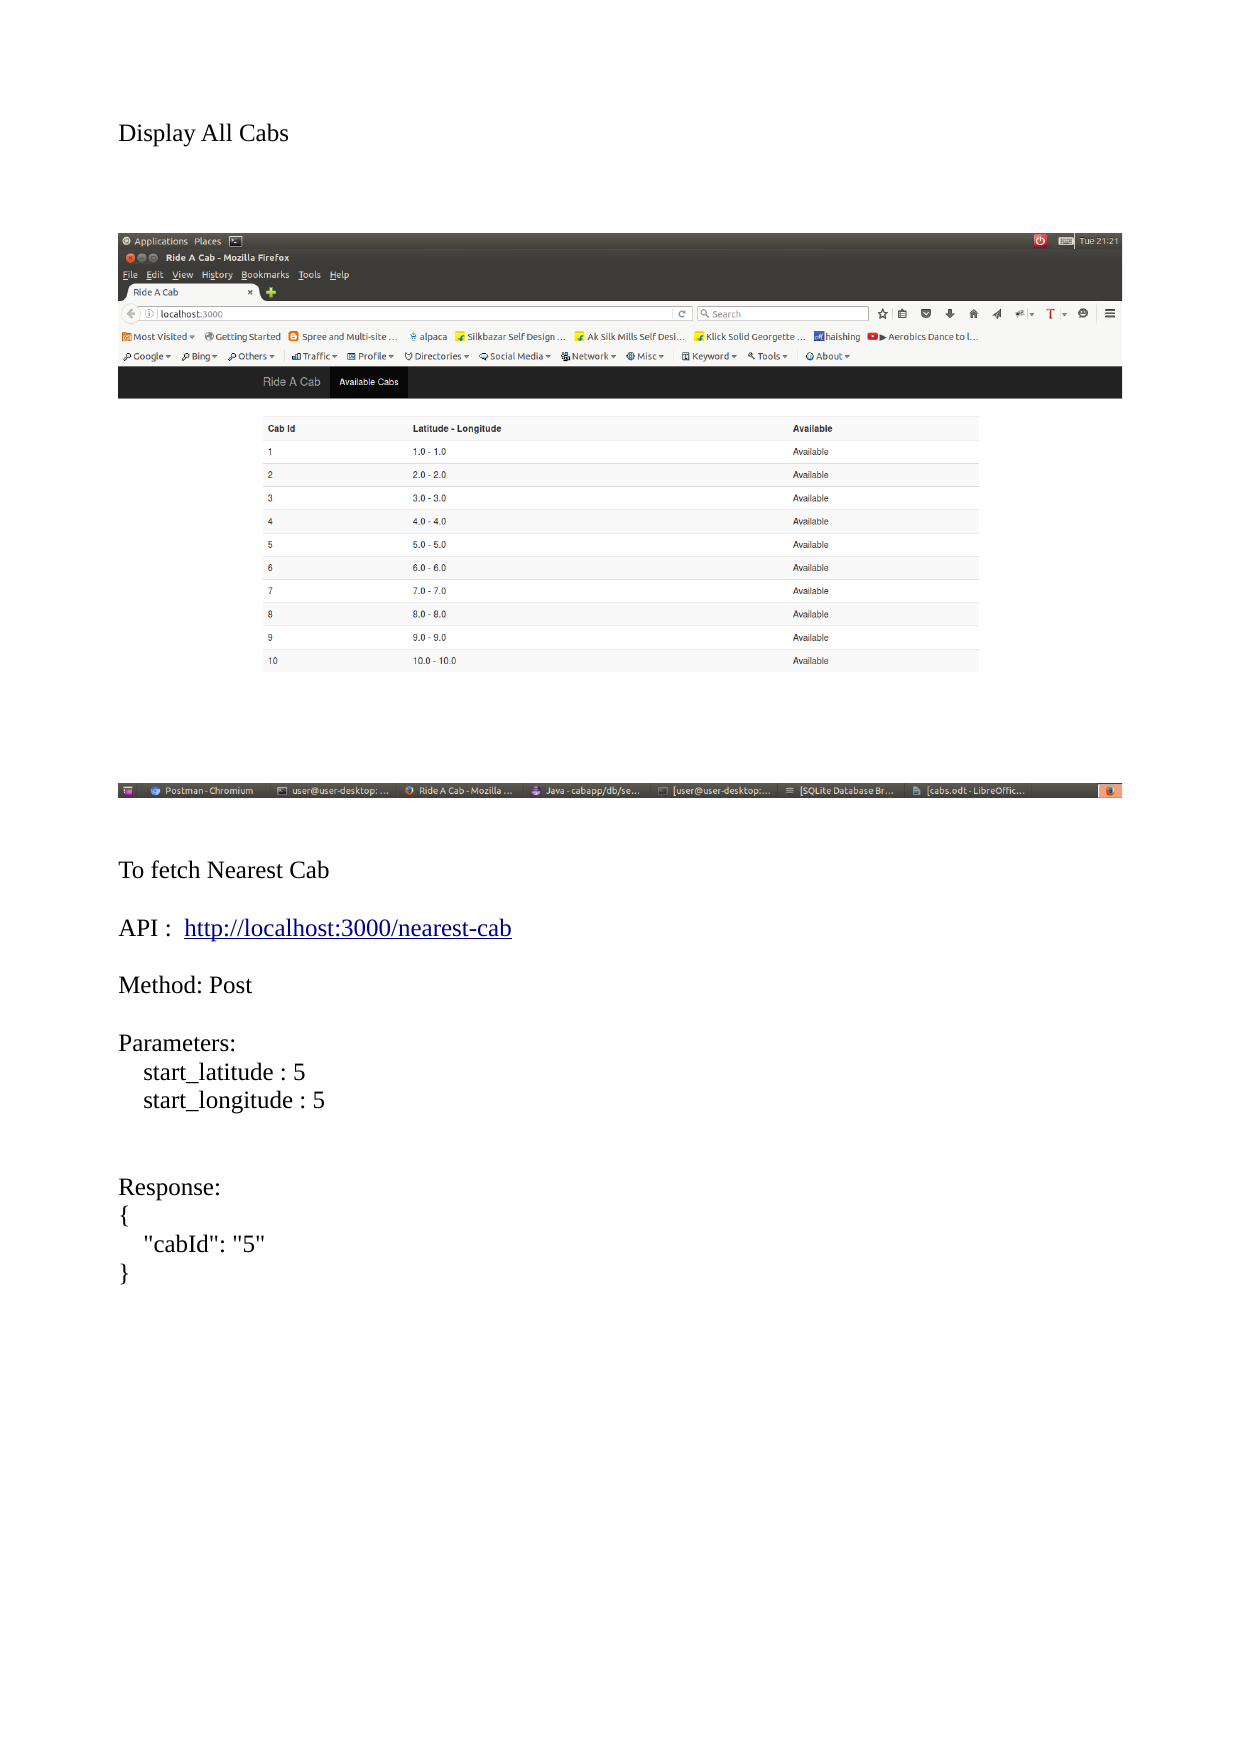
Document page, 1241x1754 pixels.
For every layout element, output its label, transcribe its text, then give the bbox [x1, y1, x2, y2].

text Response: [118, 1172, 1122, 1200]
text } [118, 1258, 1122, 1287]
text start_latitude : 5 [118, 1057, 1122, 1085]
text API : http://localhost:3000/nearest-cab [118, 913, 1122, 942]
text Display All Cabs [118, 118, 1122, 147]
picture [118, 233, 1123, 798]
text Method: Post [118, 970, 1122, 999]
text To fetch Nearest Cab [118, 855, 1122, 884]
text { [118, 1200, 1122, 1229]
text "cabId": "5" [118, 1229, 1122, 1258]
text Parameters: [118, 1028, 1122, 1057]
text start_longitude : 5 [118, 1085, 1122, 1114]
